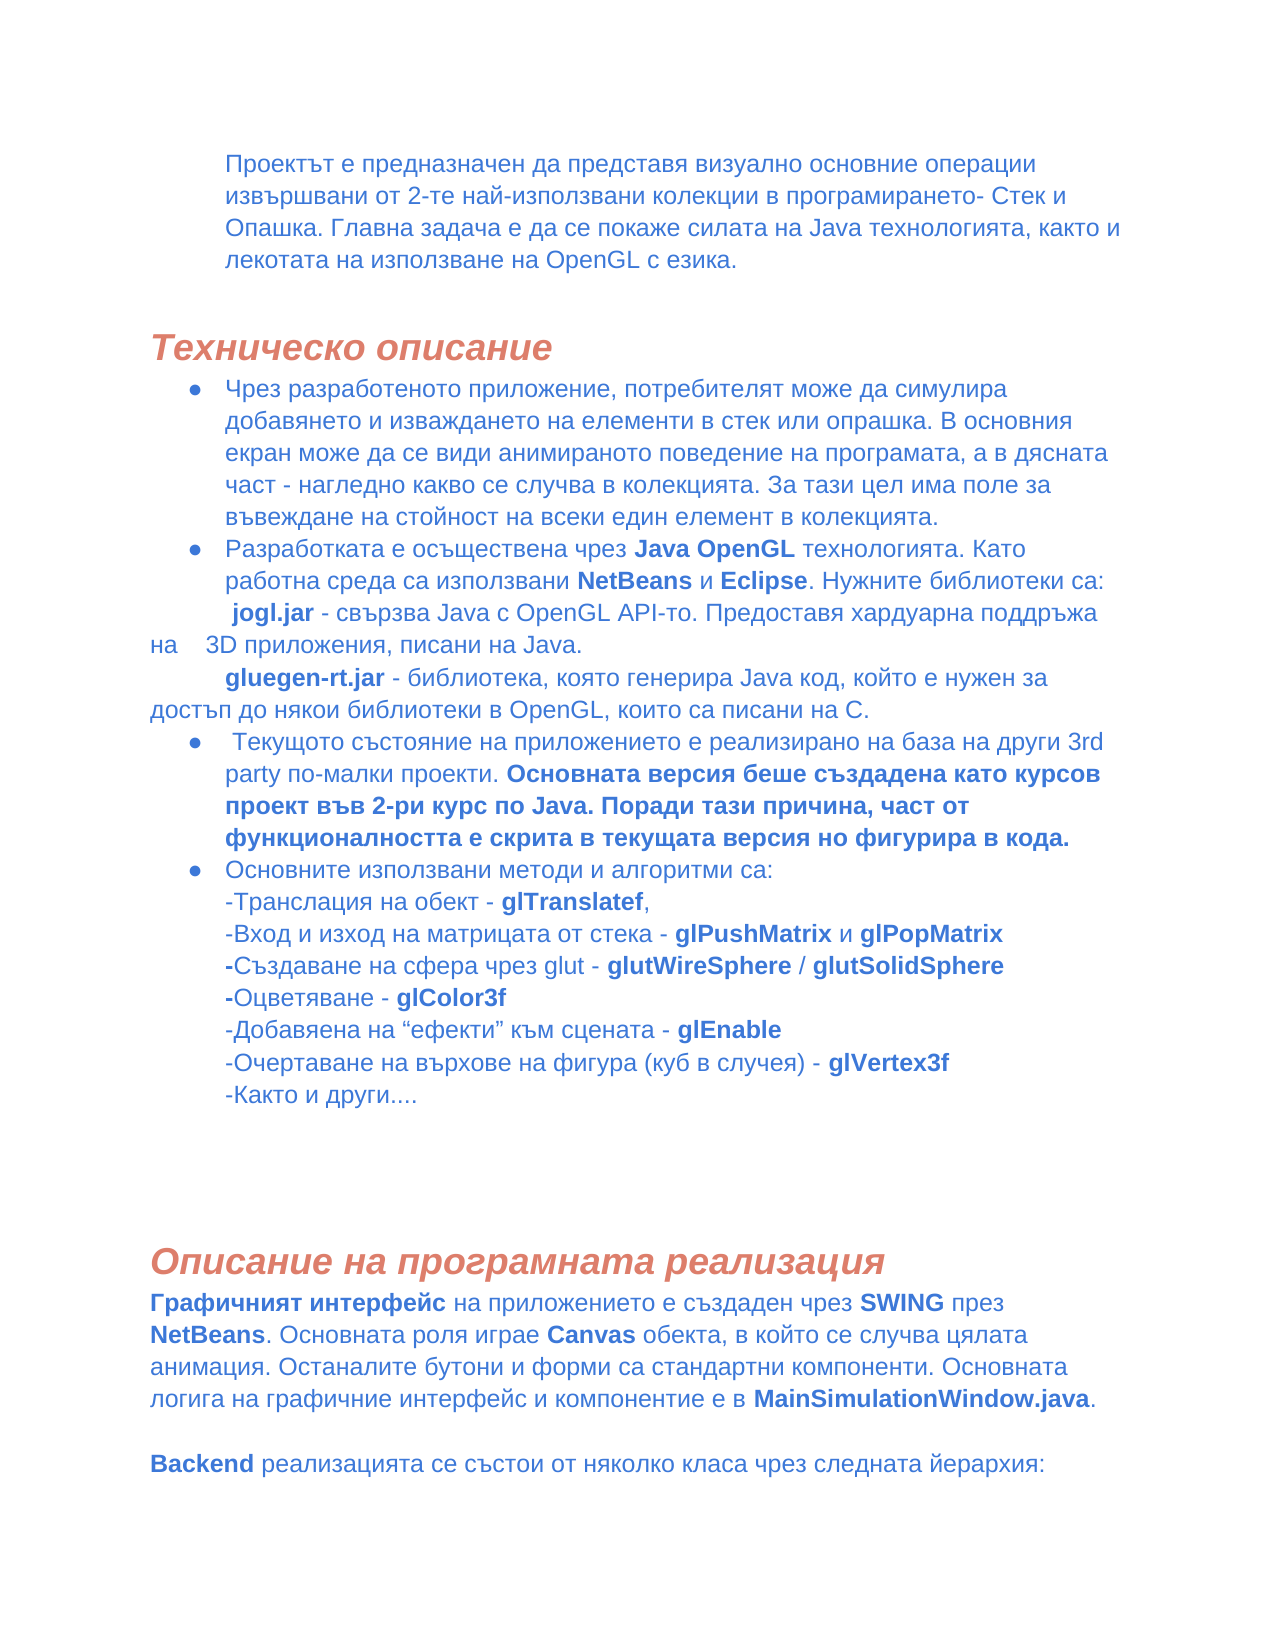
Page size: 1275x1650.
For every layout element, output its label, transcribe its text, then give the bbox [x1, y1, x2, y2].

text Техническо описание [150, 326, 1125, 368]
text Backend реализацията се състои от няколко класа чрез следната йерархия: [150, 1449, 1125, 1477]
text Графичният интерфейс на приложението е създаден чрез SWING през NetBeans. Основната роля играе Canvas обекта, в който се случва цялата анимация. Останалите бутони и форми са стандартни компоненти. Основната логига на графичние интерфейс и компонентие е в MainSimulationWindow.java. [150, 1289, 1125, 1413]
text Проектът е предназначен да представя визуално основние операции извършвани от 2-те най-използвани колекции в програмирането- Стек и Опашка. Главна задача е да се покаже силата на Java технологията, както и лекотата на използване на OpenGL с езика. [225, 150, 1125, 274]
text -Добавяена на “ефекти” към сцената - glEnable [150, 1016, 1125, 1044]
list Чрез разработеното приложение, потребителят може да симулира добавянето и изваждането на елементи в стек или опрашка. В основния екран може да се види анимираното поведение на програмата, а в дясната част - нагледно какво се случва в колекцията. За тази цел има поле за въвеждане на стойност на всеки един елемент в колекцията. [187, 374, 1125, 531]
text -Вход и изход на матрицата от стека - glPushMatrix и glPopMatrix [150, 920, 1125, 948]
text Описание на програмната реализация [150, 1241, 1125, 1283]
text -Оцветяване - glColor3f [150, 984, 1125, 1012]
text -Както и други.... [150, 1080, 1125, 1108]
text gluegen-rt.jar - библиотека, която генерира Java код, който е нужен за достъп до някои библиотеки в OpenGL, които са писани на C. [150, 663, 1125, 723]
list Текущото състояние на приложението е реализирано на база на други 3rd party по-малки проекти. Основната версия беше създадена като курсов проект във 2-ри курс по Java. Поради тази причина, част от функционалността е скрита в текущата версия но фигурира в кода. [187, 727, 1125, 852]
text -Създаване на сфера чрез glut - glutWireSphere / glutSolidSphere [150, 952, 1125, 980]
list Основните използвани методи и алгоритми са: [187, 856, 1125, 884]
text jogl.jar - свързва Java с OpenGL API-то. Предоставя хардуарна поддръжа на 3D приложения, писани на Java. [150, 599, 1125, 659]
text -Транслация на обект - glTranslatef, [150, 888, 1125, 916]
text -Очертаване на върхове на фигура (куб в случея) - glVertex3f [150, 1048, 1125, 1076]
list Разработката е осъществена чрез Java OpenGL технологията. Като работна среда са използвани NetBeans и Eclipse. Нужните библиотеки са: [187, 535, 1125, 595]
